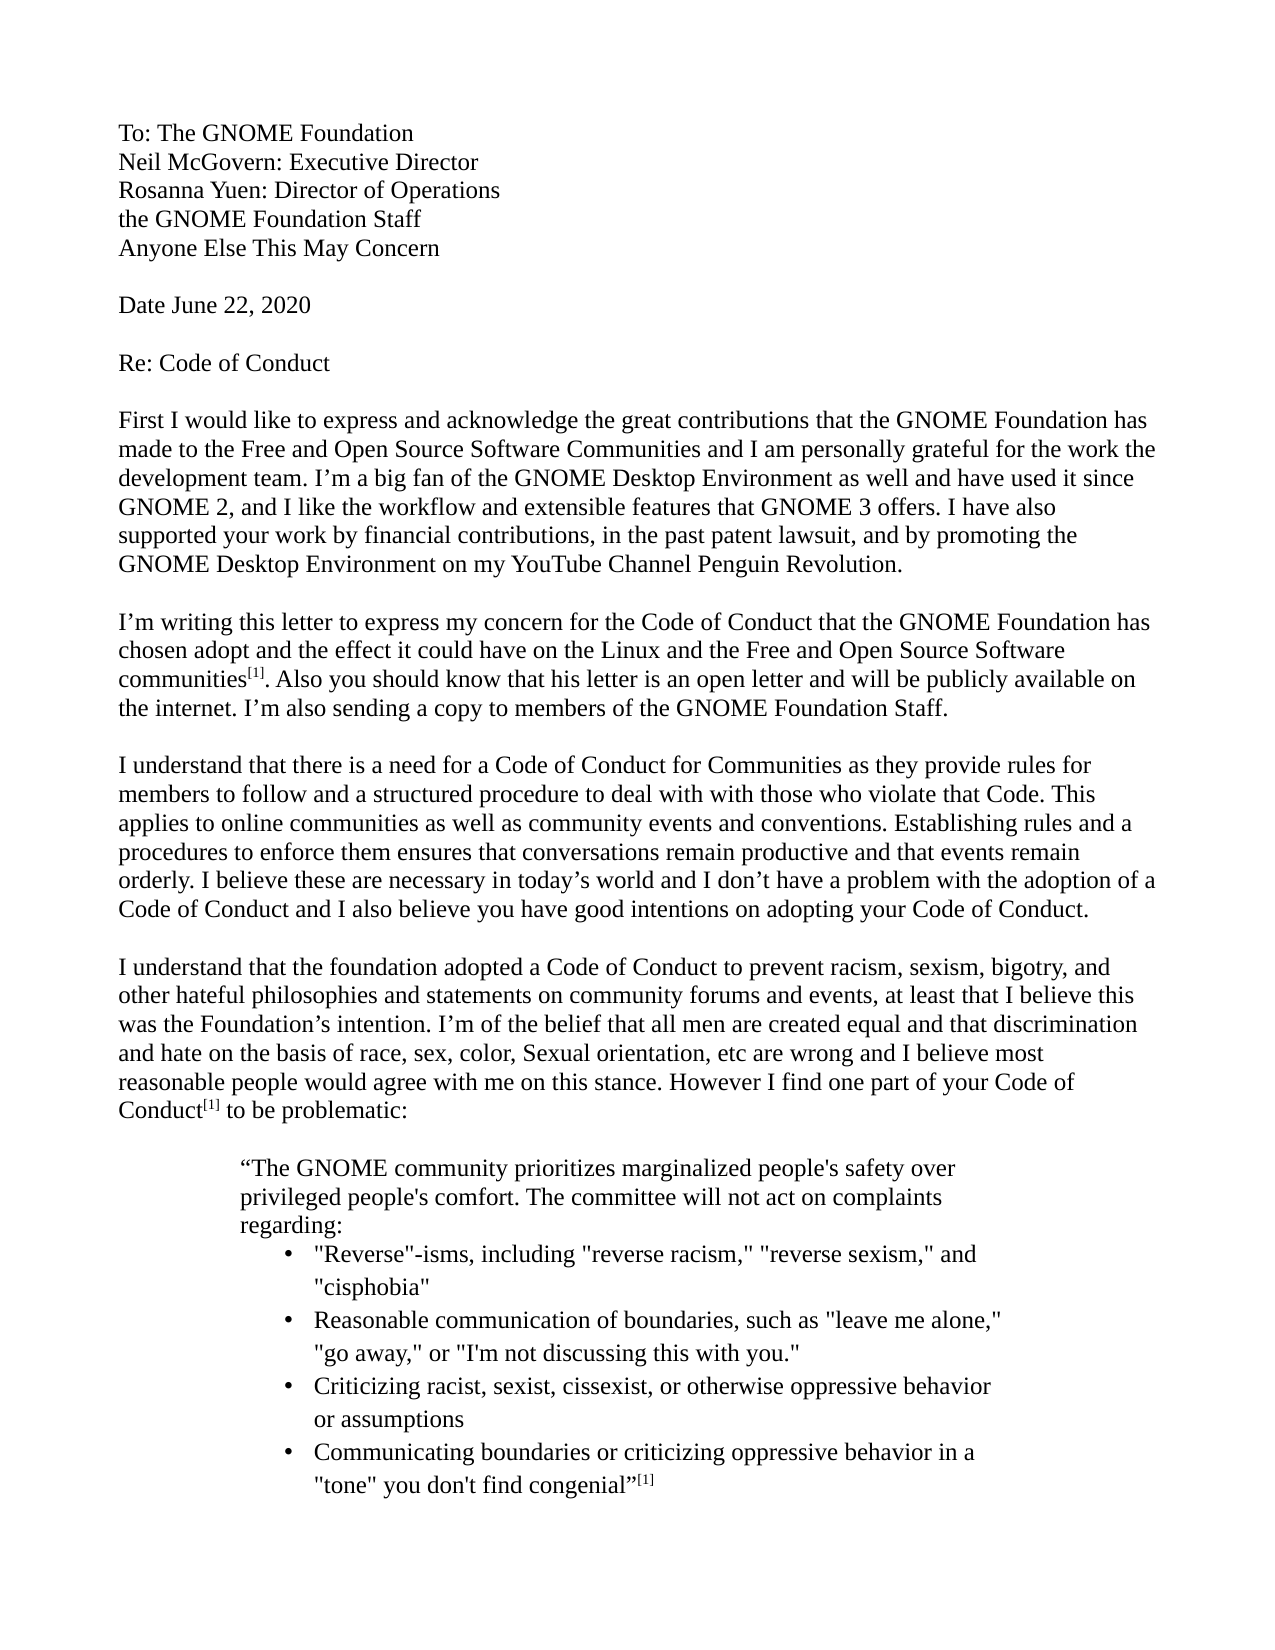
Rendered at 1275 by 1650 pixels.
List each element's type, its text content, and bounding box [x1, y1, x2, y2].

text “The GNOME community prioritizes marginalized people's safety over privileged people's comfort. The committee will not act on complaints regarding: [240, 1153, 1016, 1239]
list Communicating boundaries or criticizing oppressive behavior in a "tone" you don't find congenial”[1] [284, 1437, 1016, 1499]
text the GNOME Foundation Staff [118, 204, 1157, 233]
text Re: Code of Conduct [118, 348, 1157, 377]
text First I would like to express and acknowledge the great contributions that the GNOME Foundation has made to the Free and Open Source Software Communities and I am personally grateful for the work the development team. I’m a big fan of the GNOME Desktop Environment as well and have used it since GNOME 2, and I like the workflow and extensible features that GNOME 3 offers. I have also supported your work by financial contributions, in the past patent lawsuit, and by promoting the GNOME Desktop Environment on my YouTube Channel Penguin Revolution. [118, 406, 1157, 578]
text Date June 22, 2020 [118, 291, 1157, 319]
list Reasonable communication of boundaries, such as "leave me alone," "go away," or "I'm not discussing this with you." [284, 1305, 1016, 1367]
text I understand that the foundation adopted a Code of Conduct to prevent racism, sexism, bigotry, and other hateful philosophies and statements on community forums and events, at least that I believe this was the Foundation’s intention. I’m of the belief that all men are created equal and that discrimination and hate on the basis of race, sex, color, Sexual orientation, etc are wrong and I believe most reasonable people would agree with me on this stance. However I find one part of your Code of Conduct[1] to be problematic: [118, 952, 1157, 1124]
text To: The GNOME Foundation [118, 118, 1157, 147]
text Rosanna Yuen: Director of Operations [118, 176, 1157, 204]
text Anyone Else This May Concern [118, 233, 1157, 262]
text I’m writing this letter to express my concern for the Code of Conduct that the GNOME Foundation has chosen adopt and the effect it could have on the Linux and the Free and Open Source Software communities[1]. Also you should know that his letter is an open letter and will be publicly available on the internet. I’m also sending a copy to members of the GNOME Foundation Staff. [118, 607, 1157, 722]
text Neil McGovern: Executive Director [118, 147, 1157, 176]
list Criticizing racist, sexist, cissexist, or otherwise oppressive behavior or assumptions [284, 1371, 1016, 1433]
list "Reverse"-isms, including "reverse racism," "reverse sexism," and "cisphobia" [284, 1239, 1016, 1301]
text I understand that there is a need for a Code of Conduct for Communities as they provide rules for members to follow and a structured procedure to deal with with those who violate that Code. This applies to online communities as well as community events and conventions. Establishing rules and a procedures to enforce them ensures that conversations remain productive and that events remain orderly. I believe these are necessary in today’s world and I don’t have a problem with the adoption of a Code of Conduct and I also believe you have good intentions on adopting your Code of Conduct. [118, 751, 1157, 923]
